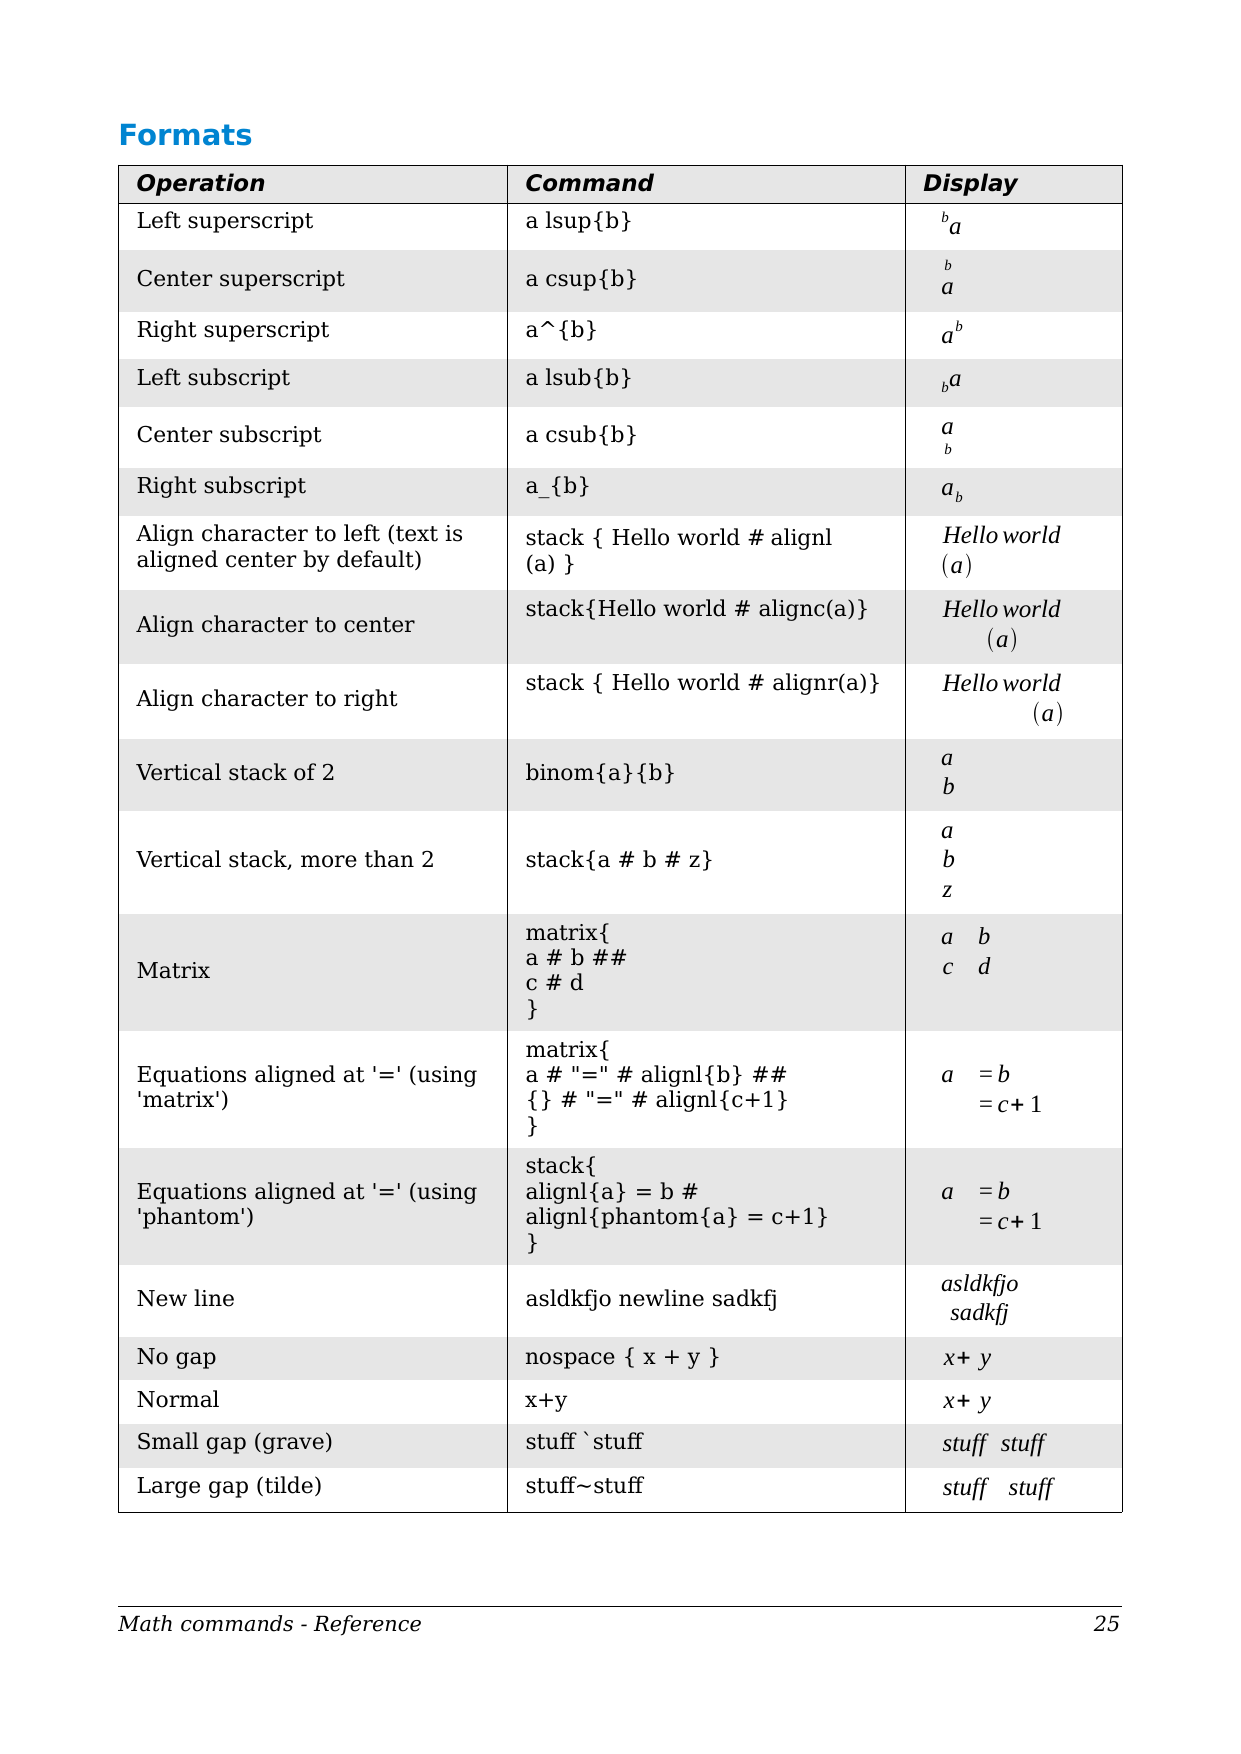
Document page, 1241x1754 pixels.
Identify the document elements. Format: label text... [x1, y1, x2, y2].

table_cell [906, 590, 1122, 664]
table_cell Right superscript [119, 312, 507, 359]
table_cell matrix{ a # "=" # alignl{b} ## {} # "=" # alignl{c+1} } [508, 1031, 905, 1148]
table_cell No gap [119, 1337, 507, 1380]
table_cell Align character to right [119, 664, 507, 738]
table_cell x+y [508, 1380, 905, 1424]
table_cell a^{b} [508, 312, 905, 359]
table_cell [906, 359, 1122, 407]
table_cell [906, 1380, 1122, 1424]
table_cell stack{a # b # z} [508, 811, 905, 914]
subtitle Formats [118, 118, 1122, 152]
table_header Display [906, 166, 1122, 203]
table_cell Center superscript [119, 250, 507, 312]
table_cell a lsub{b} [508, 359, 905, 407]
table_cell a csub{b} [508, 407, 905, 468]
table_cell [906, 1265, 1122, 1337]
table_cell a_{b} [508, 468, 905, 516]
table_cell [906, 250, 1122, 312]
table_cell [906, 739, 1122, 811]
table_cell [906, 204, 1122, 250]
table_header Operation [119, 166, 507, 203]
table_cell stack{ alignl{a} = b # alignl{phantom{a} = c+1} } [508, 1148, 905, 1265]
table_cell Vertical stack of 2 [119, 739, 507, 811]
table_cell asldkfjo newline sadkfj [508, 1265, 905, 1337]
table_cell stack{Hello world # alignc(a)} [508, 590, 905, 664]
table_cell [906, 1148, 1122, 1265]
table_cell [906, 516, 1122, 590]
table_cell stack { Hello world # alignr(a)} [508, 664, 905, 738]
table_cell stuff `stuff [508, 1424, 905, 1468]
table_cell [906, 468, 1122, 516]
table_cell [906, 1468, 1122, 1512]
table_cell Matrix [119, 914, 507, 1031]
table_cell [906, 407, 1122, 468]
table_cell a lsup{b} [508, 204, 905, 250]
table_cell Normal [119, 1380, 507, 1424]
table_cell matrix{ a # b ## c # d } [508, 914, 905, 1031]
table_cell [906, 914, 1122, 1031]
table_cell Equations aligned at '=' (using 'matrix') [119, 1031, 507, 1148]
table_cell Equations aligned at '=' (using 'phantom') [119, 1148, 507, 1265]
table_cell New line [119, 1265, 507, 1337]
table_cell [906, 312, 1122, 359]
table_cell [906, 1424, 1122, 1468]
table_cell Small gap (grave) [119, 1424, 507, 1468]
table_cell Left subscript [119, 359, 507, 407]
table_cell stuff~stuff [508, 1468, 905, 1512]
table_cell Vertical stack, more than 2 [119, 811, 507, 914]
table_cell stack { Hello world # alignl (a) } [508, 516, 905, 590]
table_cell a csup{b} [508, 250, 905, 312]
table_cell Align character to left (text is aligned center by default) [119, 516, 507, 590]
table_cell [906, 1337, 1122, 1380]
table_cell [906, 811, 1122, 914]
table_cell Right subscript [119, 468, 507, 516]
table_cell Center subscript [119, 407, 507, 468]
table_cell Large gap (tilde) [119, 1468, 507, 1512]
table_cell binom{a}{b} [508, 739, 905, 811]
table_cell Left superscript [119, 204, 507, 250]
table_cell nospace { x + y } [508, 1337, 905, 1380]
table_cell [906, 1031, 1122, 1148]
table_cell [906, 664, 1122, 738]
table_cell Align character to center [119, 590, 507, 664]
table_header Command [508, 166, 905, 203]
